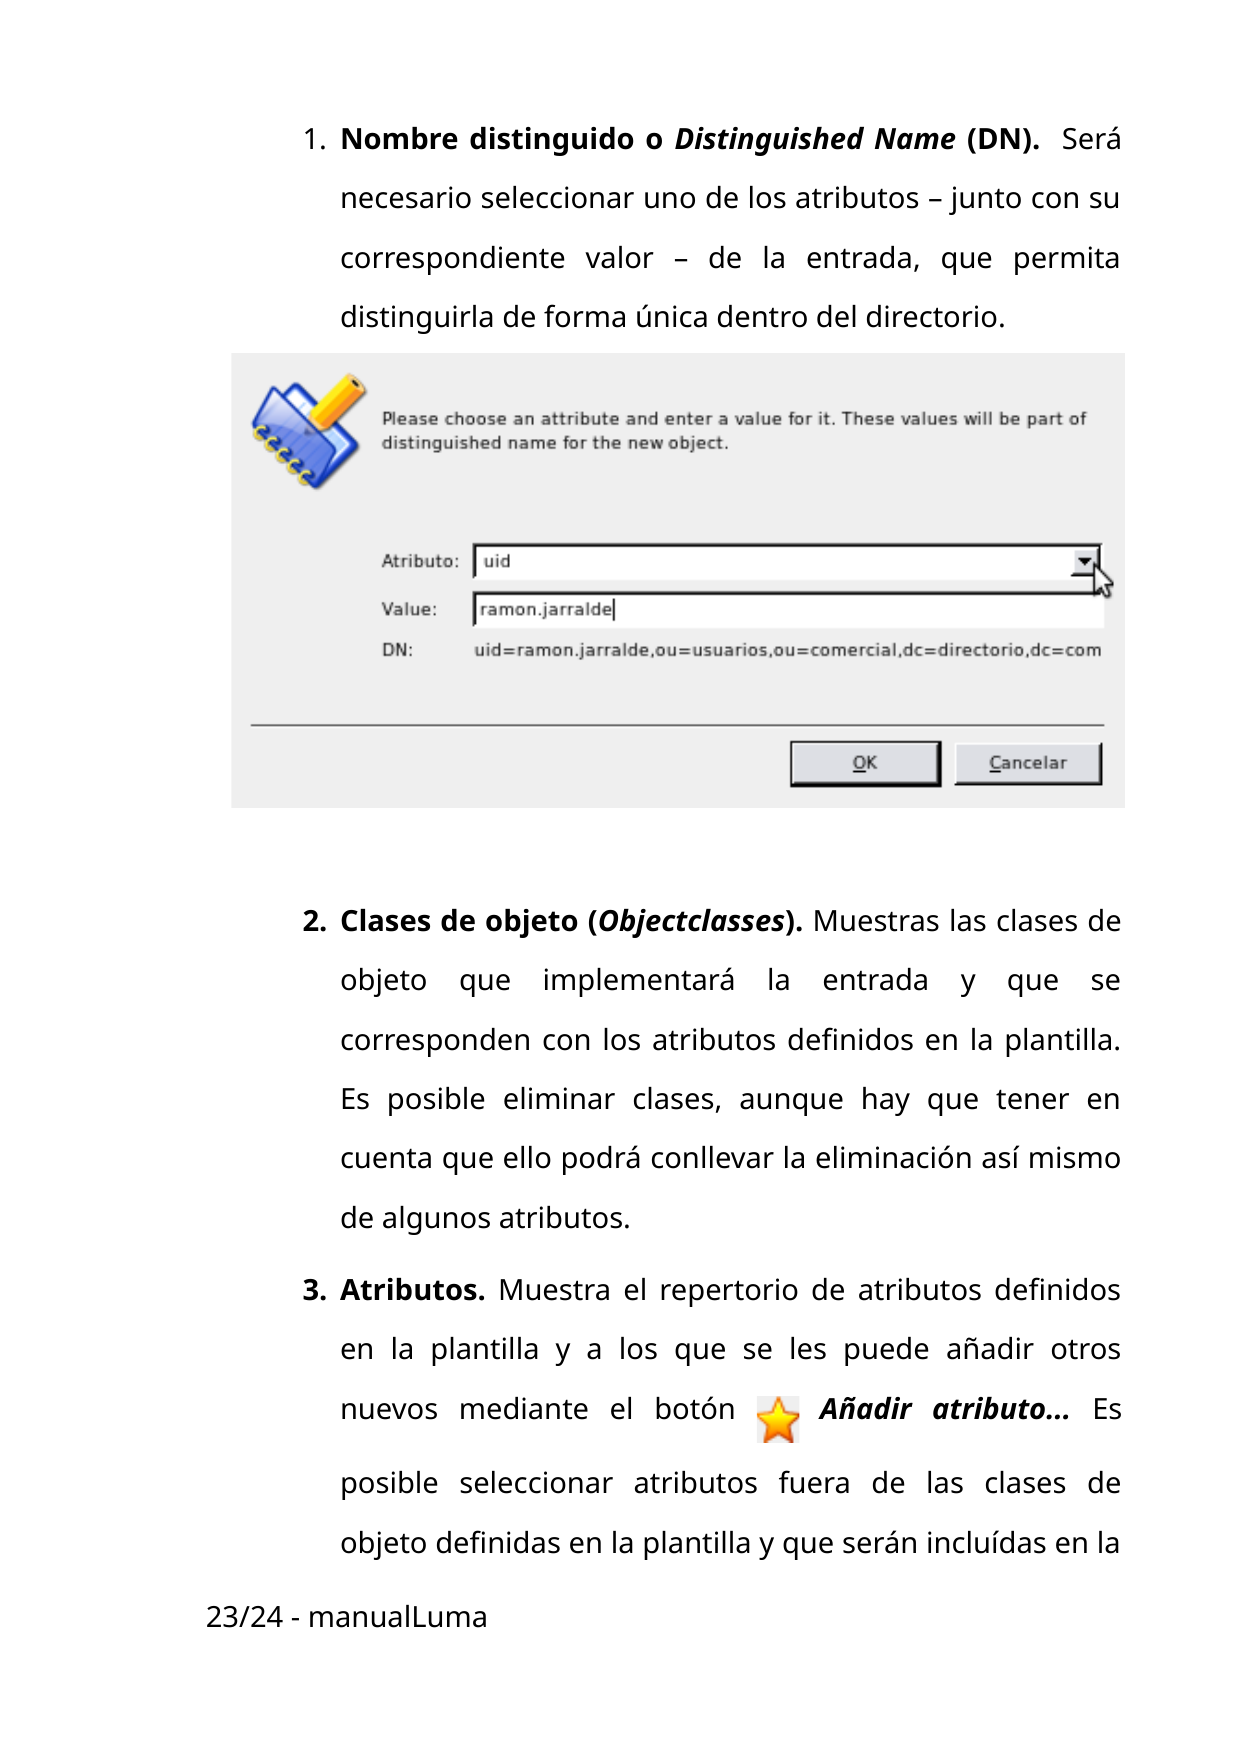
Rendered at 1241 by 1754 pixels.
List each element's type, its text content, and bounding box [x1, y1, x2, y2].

list Atributos. Muestra el repertorio de atributos definidos en la plantilla y a los que se les puede añadir otros nuevos mediante el botón Añadir atributo... Es posible seleccionar atributos fuera de las clases de objeto definidas en la plantilla y que serán incluídas en la [302, 1269, 1122, 1562]
list Clases de objeto (Objectclasses). Muestras las clases de objeto que implementará la entrada y que se corresponden con los atributos definidos en la plantilla. Es posible eliminar clases, aunque hay que tener en cuenta que ello podrá conllevar la eliminación así mismo de algunos atributos. [302, 900, 1122, 1237]
picture [231, 353, 1125, 808]
list Nombre distinguido o Distinguished Name (DN). Será necesario seleccionar uno de los atributos – junto con su correspondiente valor – de la entrada, que permita distinguirla de forma única dentro del directorio. [302, 118, 1122, 336]
picture [756, 1396, 800, 1443]
